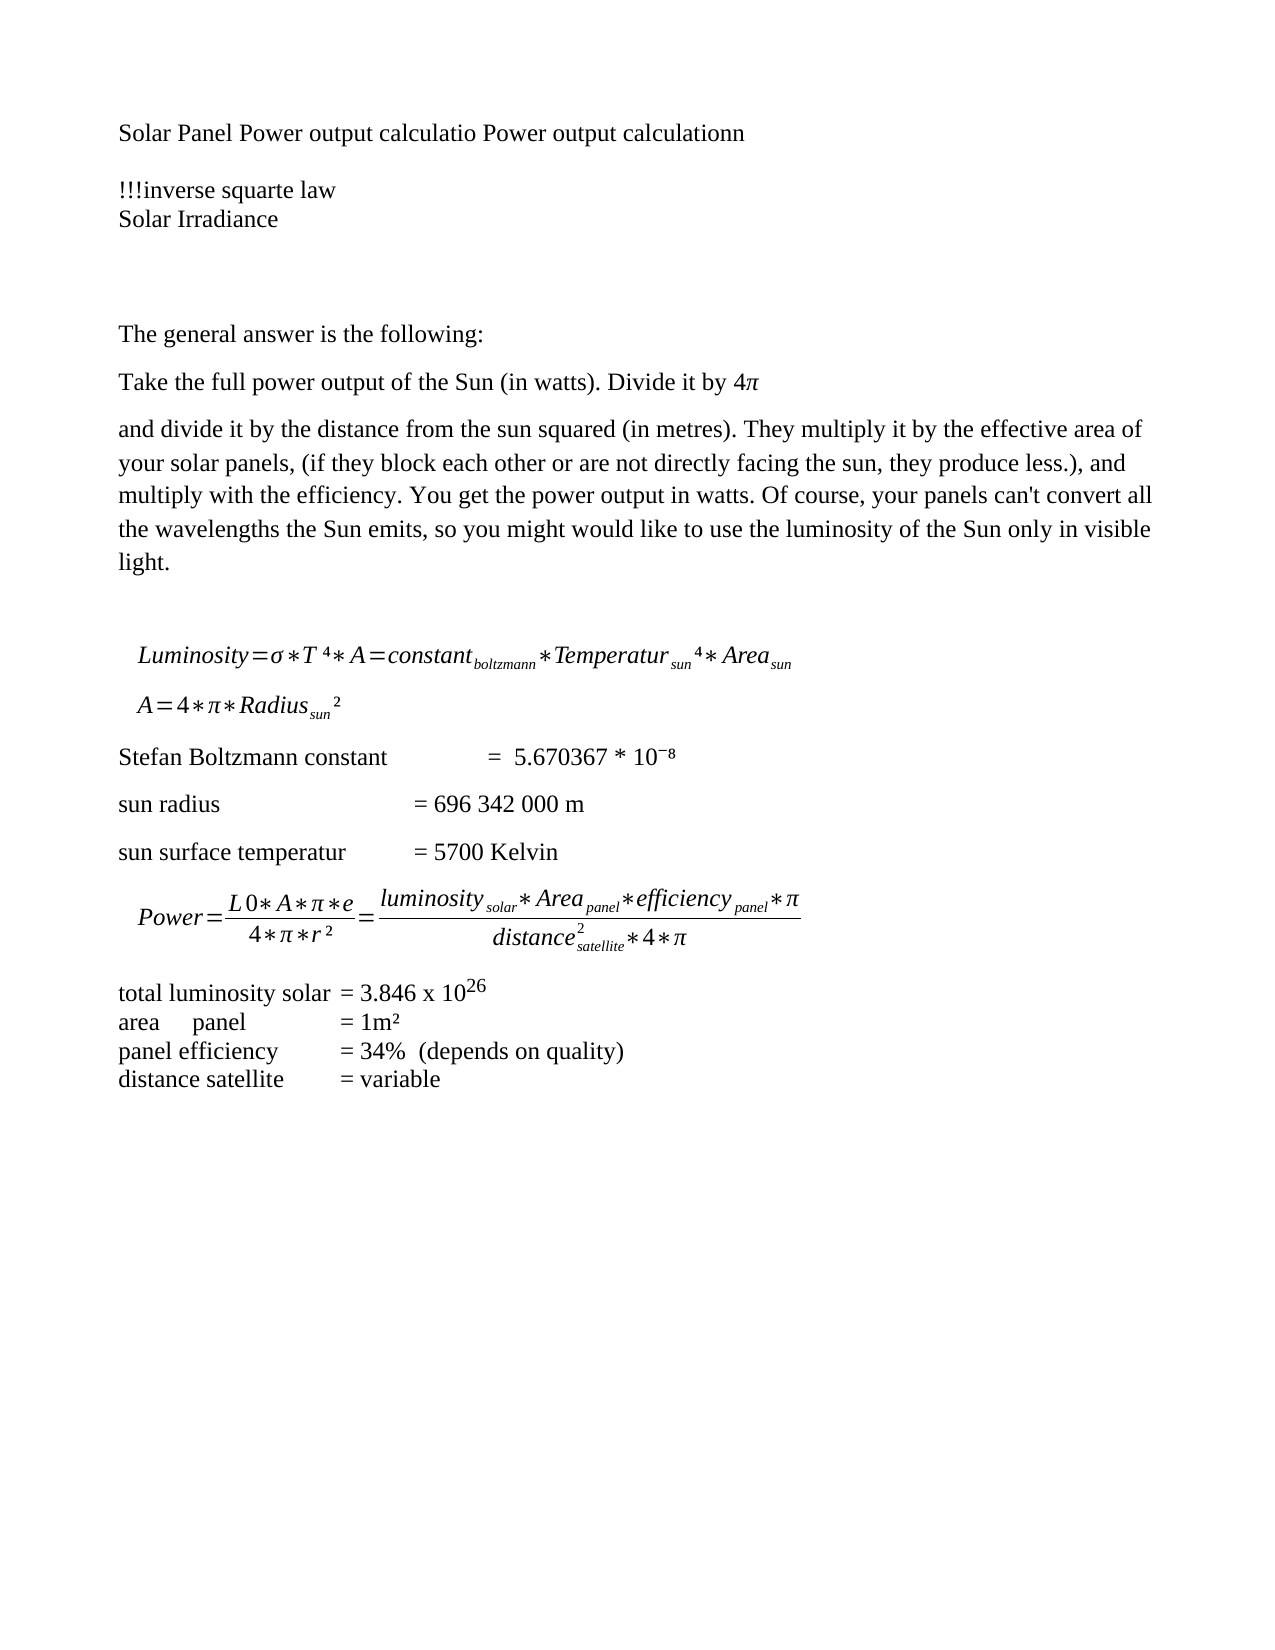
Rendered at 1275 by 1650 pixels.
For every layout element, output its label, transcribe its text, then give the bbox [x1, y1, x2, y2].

text Take the full power output of the Sun (in watts). Divide it by 4π [118, 367, 1157, 396]
text total luminosity solar = 3.846 x 1026 [118, 973, 1157, 1007]
text !!!inverse squarte law [118, 176, 1157, 204]
text The general answer is the following: [118, 319, 1157, 348]
text Stefan Boltzmann constant = 5.670367 * 10⁻⁸ [118, 742, 1157, 771]
text and divide it by the distance from the sun squared (in metres). They multiply it by the effective area of your solar panels, (if they block each other or are not directly facing the sun, they produce less.), and multiply with the efficiency. You get the power output in watts. Of course, your panels can't convert all the wavelengths the Sun emits, so you might would like to use the luminosity of the Sun only in visible light. [118, 414, 1157, 575]
text panel efficiency = 34% (depends on quality) [118, 1036, 1157, 1064]
text distance satellite = variable [118, 1064, 1157, 1093]
text Solar Panel Power output calculatio Power output calculationn [118, 118, 1157, 147]
text Solar Irradiance [118, 204, 1157, 233]
text sun surface temperatur = 5700 Kelvin [118, 837, 1157, 866]
text sun radius = 696 342 000 m [118, 789, 1157, 818]
text area panel = 1m² [118, 1007, 1157, 1036]
